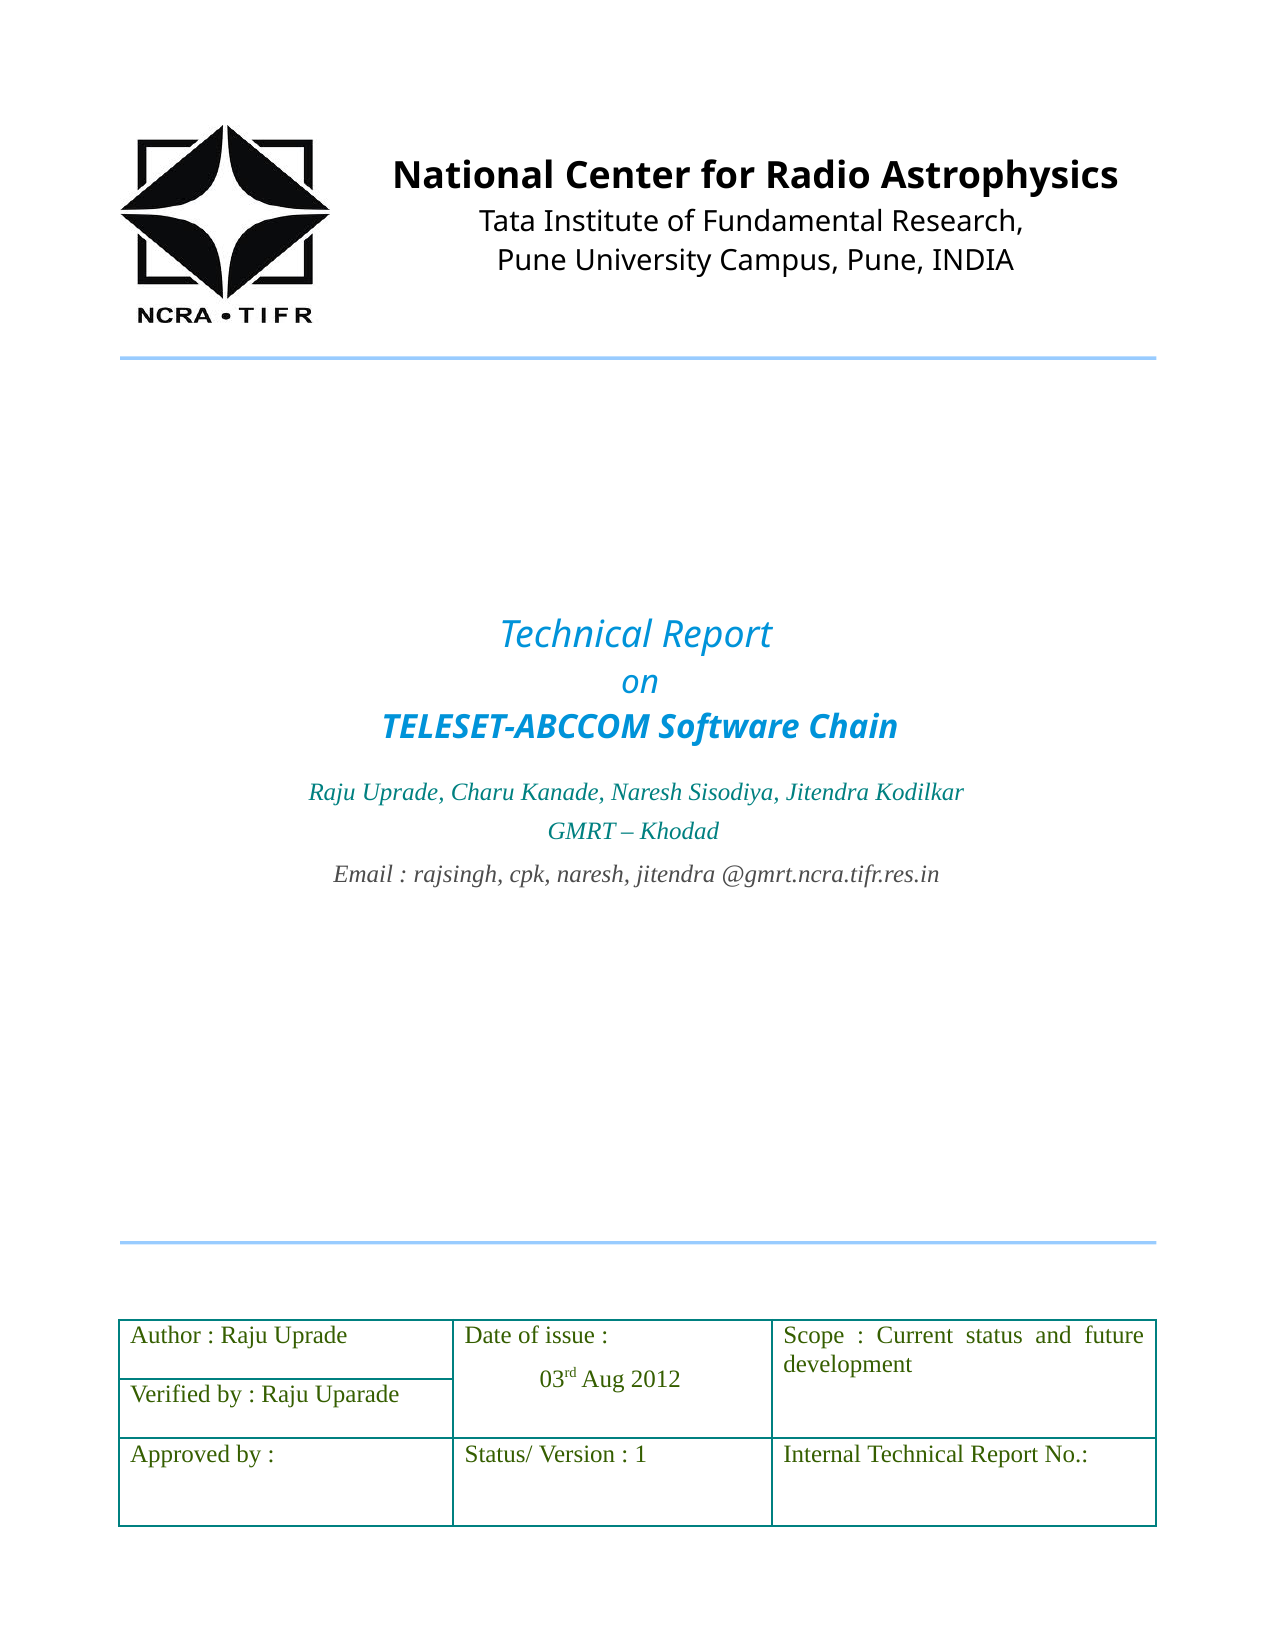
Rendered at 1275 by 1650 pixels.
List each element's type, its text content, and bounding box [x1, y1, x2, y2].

table_header Author : Raju Uprade [120, 1321, 452, 1378]
table_header Scope : Current status and future development [773, 1321, 1155, 1437]
text Email : rajsingh, cpk, naresh, jitendra @gmrt.ncra.tifr.res.in [118, 859, 1157, 888]
text on [118, 658, 1157, 703]
table_cell Internal Technical Report No.: [773, 1439, 1155, 1525]
picture [120, 125, 330, 323]
text TELESET-ABCCOM Software Chain [118, 703, 1157, 749]
text Technical Report [118, 607, 1157, 658]
table_cell Approved by : [120, 1439, 452, 1525]
text Raju Uprade, Charu Kanade, Naresh Sisodiya, Jitendra Kodilkar [118, 777, 1157, 806]
table_cell Verified by : Raju Uparade [120, 1380, 452, 1437]
text GMRT – Khodad [118, 816, 1157, 844]
table_header Date of issue : 03rd Aug 2012 [454, 1321, 771, 1437]
table_cell Status/ Version : 1 [454, 1439, 771, 1525]
